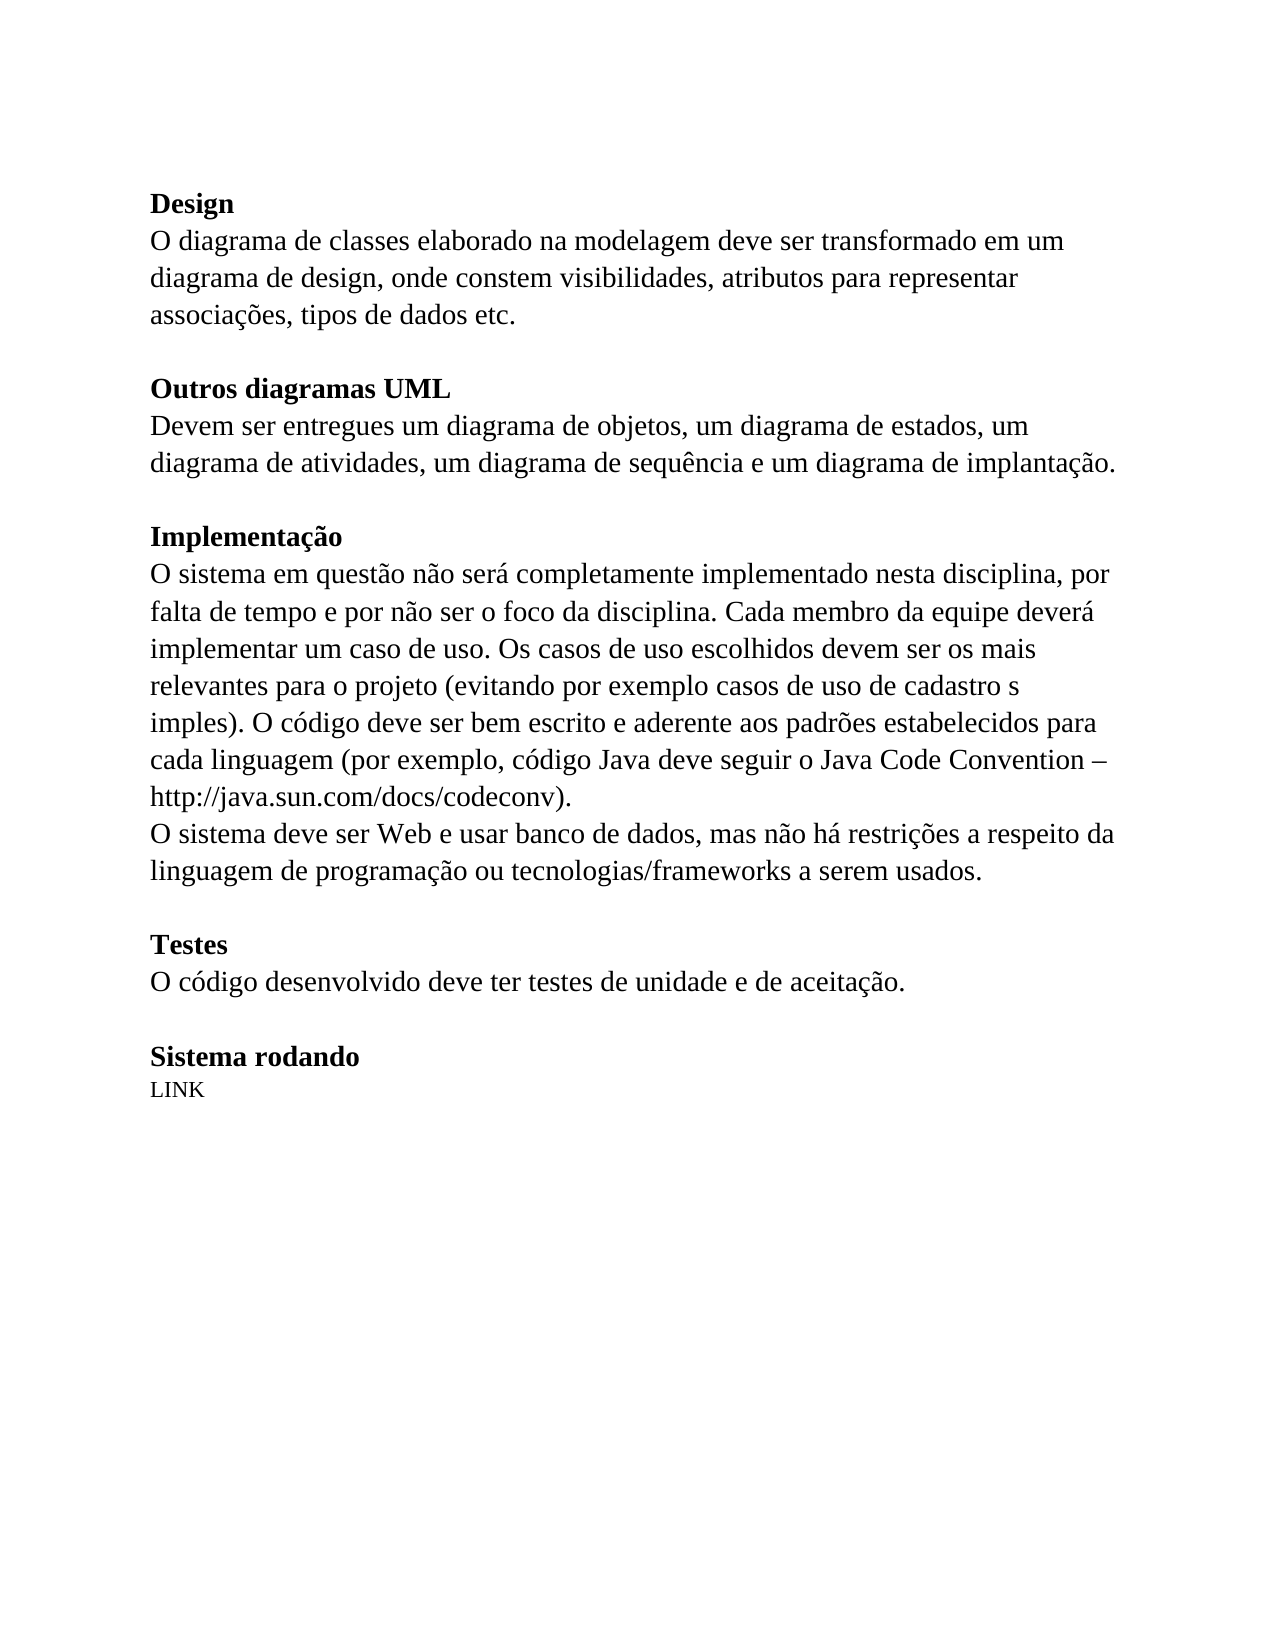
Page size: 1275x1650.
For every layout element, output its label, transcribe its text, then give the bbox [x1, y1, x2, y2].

text O diagrama de classes elaborado na modelagem deve ser transformado em um diagrama de design, onde constem visibilidades, atributos para representar associações, tipos de dados etc. [150, 224, 1125, 331]
text Devem ser entregues um diagrama de objetos, um diagrama de estados, um diagrama de atividades, um diagrama de sequência e um diagrama de implantação. [150, 409, 1125, 479]
text O sistema deve ser Web e usar banco de dados, mas não há restrições a respeito da linguagem de programação ou tecnologias/frameworks a serem usados. [150, 817, 1125, 887]
text Sistema rodando [150, 1040, 1125, 1072]
text Testes [150, 929, 1125, 961]
text Outros diagramas UML [150, 372, 1125, 405]
text Design [150, 187, 1125, 219]
text O código desenvolvido deve ter testes de unidade e de aceitação. [150, 966, 1125, 998]
text LINK [150, 1077, 1125, 1102]
text imples). O código deve ser bem escrito e aderente aos padrões estabelecidos para cada linguagem (por exemplo, código Java deve seguir o Java Code Convention – http://java.sun.com/docs/codeconv). [150, 706, 1125, 813]
text Implementação [150, 521, 1125, 553]
text O sistema em questão não será completamente implementado nesta disciplina, por falta de tempo e por não ser o foco da disciplina. Cada membro da equipe deverá implementar um caso de uso. Os casos de uso escolhidos devem ser os mais relevantes para o projeto (evitando por exemplo casos de uso de cadastro s [150, 558, 1125, 701]
